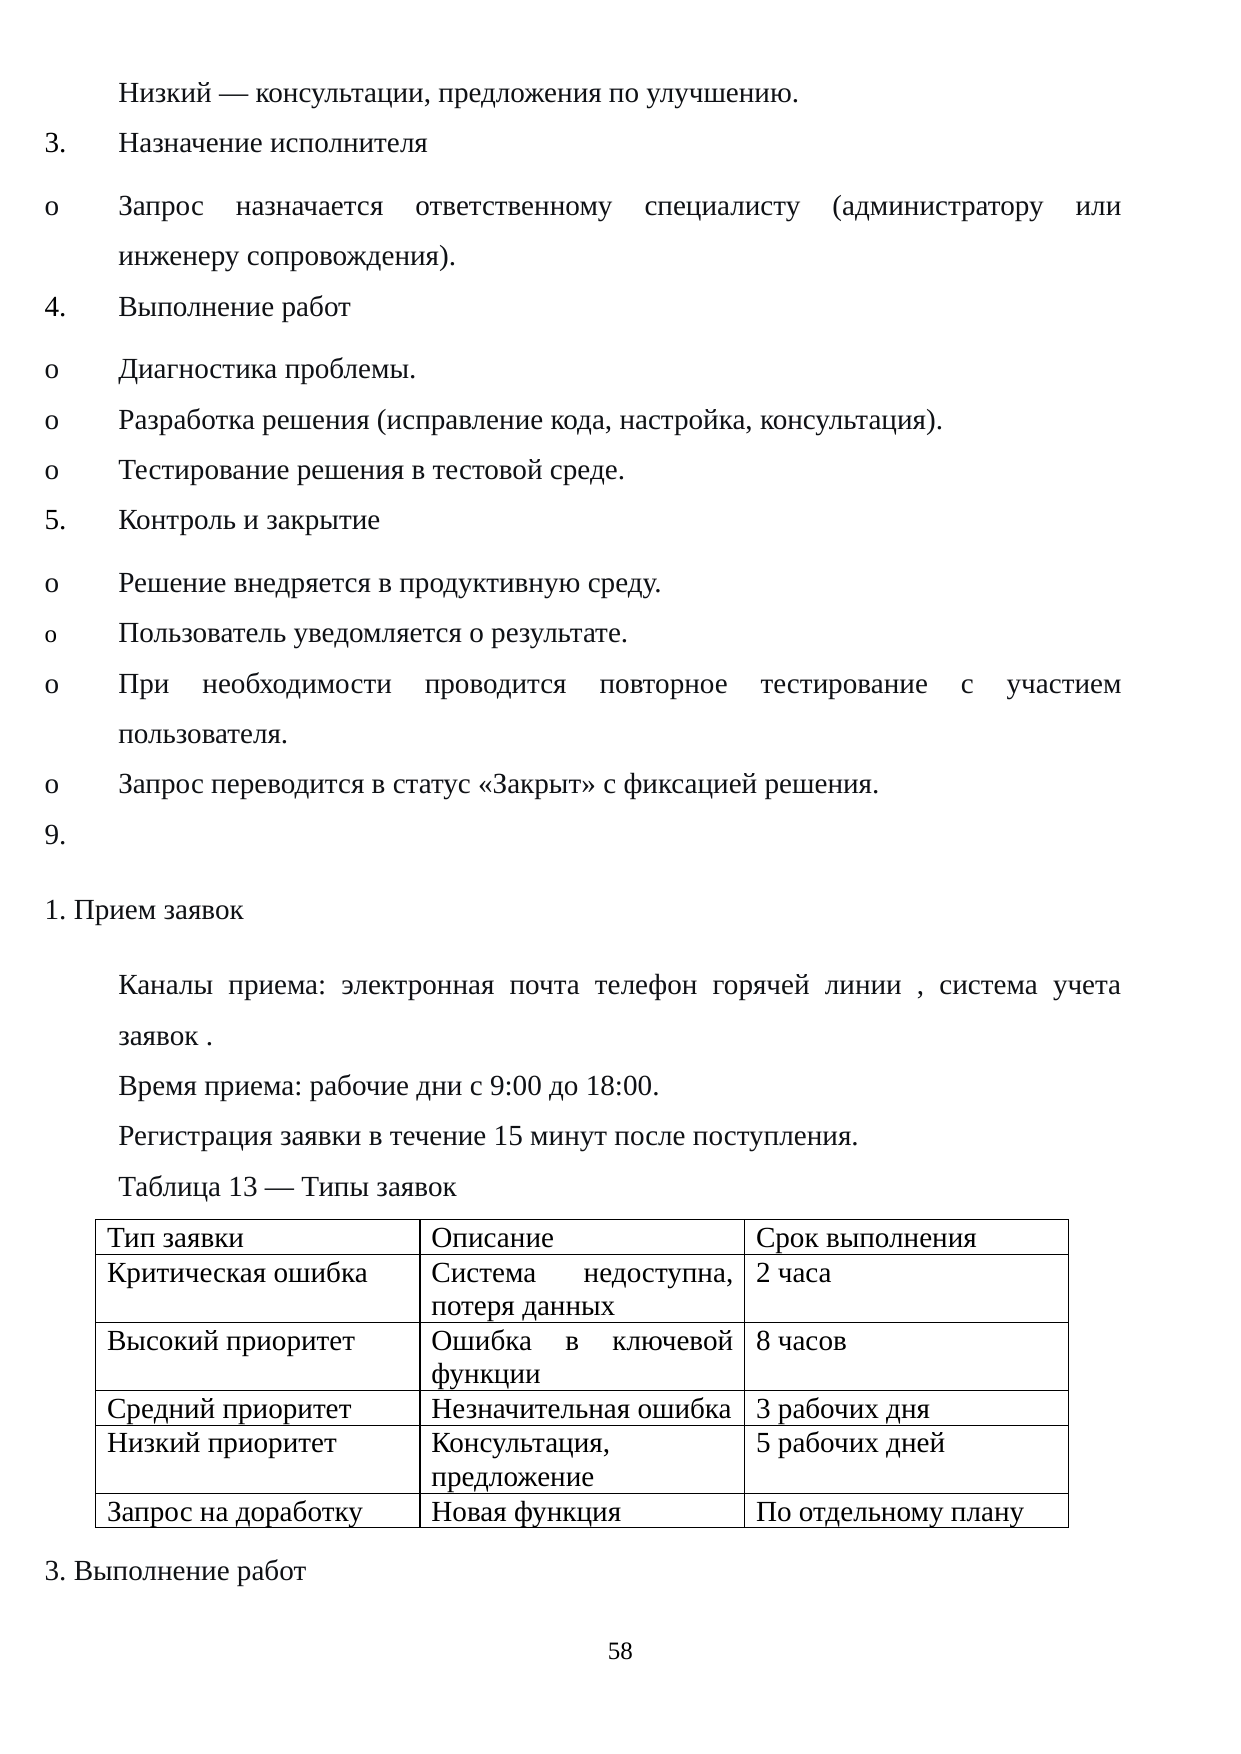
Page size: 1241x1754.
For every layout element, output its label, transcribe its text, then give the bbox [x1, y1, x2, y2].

list Контроль и закрытие [44, 502, 1122, 536]
table_header Срок выполнения [745, 1220, 1068, 1254]
table_cell Незначительная ошибка [421, 1391, 744, 1424]
table_cell По отдельному плану [745, 1494, 1068, 1527]
table_cell 3 рабочих дня [745, 1391, 1068, 1424]
table_header Описание [421, 1220, 744, 1254]
list Запрос переводится в статус «Закрыт» с фиксацией решения. [44, 767, 1122, 800]
table_cell Низкий приоритет [96, 1426, 419, 1493]
table_cell Консультация, предложение [421, 1426, 744, 1493]
table_cell Критическая ошибка [96, 1255, 419, 1322]
list Низкий — консультации, предложения по улучшению. [44, 75, 1122, 108]
list Выполнение работ [44, 289, 1122, 322]
table_header Тип заявки [96, 1220, 419, 1254]
table_cell Система недоступна, потеря данных [421, 1255, 744, 1322]
table_cell Ошибка в ключевой функции [421, 1323, 744, 1390]
text 1. Прием заявок [44, 892, 1122, 926]
list Тестирование решения в тестовой среде. [44, 452, 1122, 486]
table_cell Высокий приоритет [96, 1323, 419, 1390]
table_cell Средний приоритет [96, 1391, 419, 1424]
list Каналы приема: электронная почта телефон горячей линии , система учета заявок . [44, 967, 1122, 1051]
text Таблица 13 — Типы заявок [118, 1169, 1122, 1202]
text 3. Выполнение работ [44, 1553, 1122, 1587]
list Пользователь уведомляется о результате. [44, 616, 1122, 649]
list Назначение исполнителя [44, 125, 1122, 159]
table_cell 8 часов [745, 1323, 1068, 1390]
table_cell Запрос на доработку [96, 1494, 419, 1527]
list Запрос назначается ответственному специалисту (администратору или инженеру сопровождения). [44, 188, 1122, 272]
table_cell 2 часа [745, 1255, 1068, 1322]
table_cell Новая функция [421, 1494, 744, 1527]
list Решение внедряется в продуктивную среду. [44, 565, 1122, 599]
list При необходимости проводится повторное тестирование с участием пользователя. [44, 666, 1122, 750]
table_cell 5 рабочих дней [745, 1426, 1068, 1493]
text 9. [44, 817, 1122, 850]
list Диагностика проблемы. [44, 352, 1122, 385]
list Регистрация заявки в течение 15 минут после поступления. [44, 1118, 1122, 1152]
list Время приема: рабочие дни с 9:00 до 18:00. [44, 1068, 1122, 1102]
list Разработка решения (исправление кода, настройка, консультация). [44, 402, 1122, 435]
